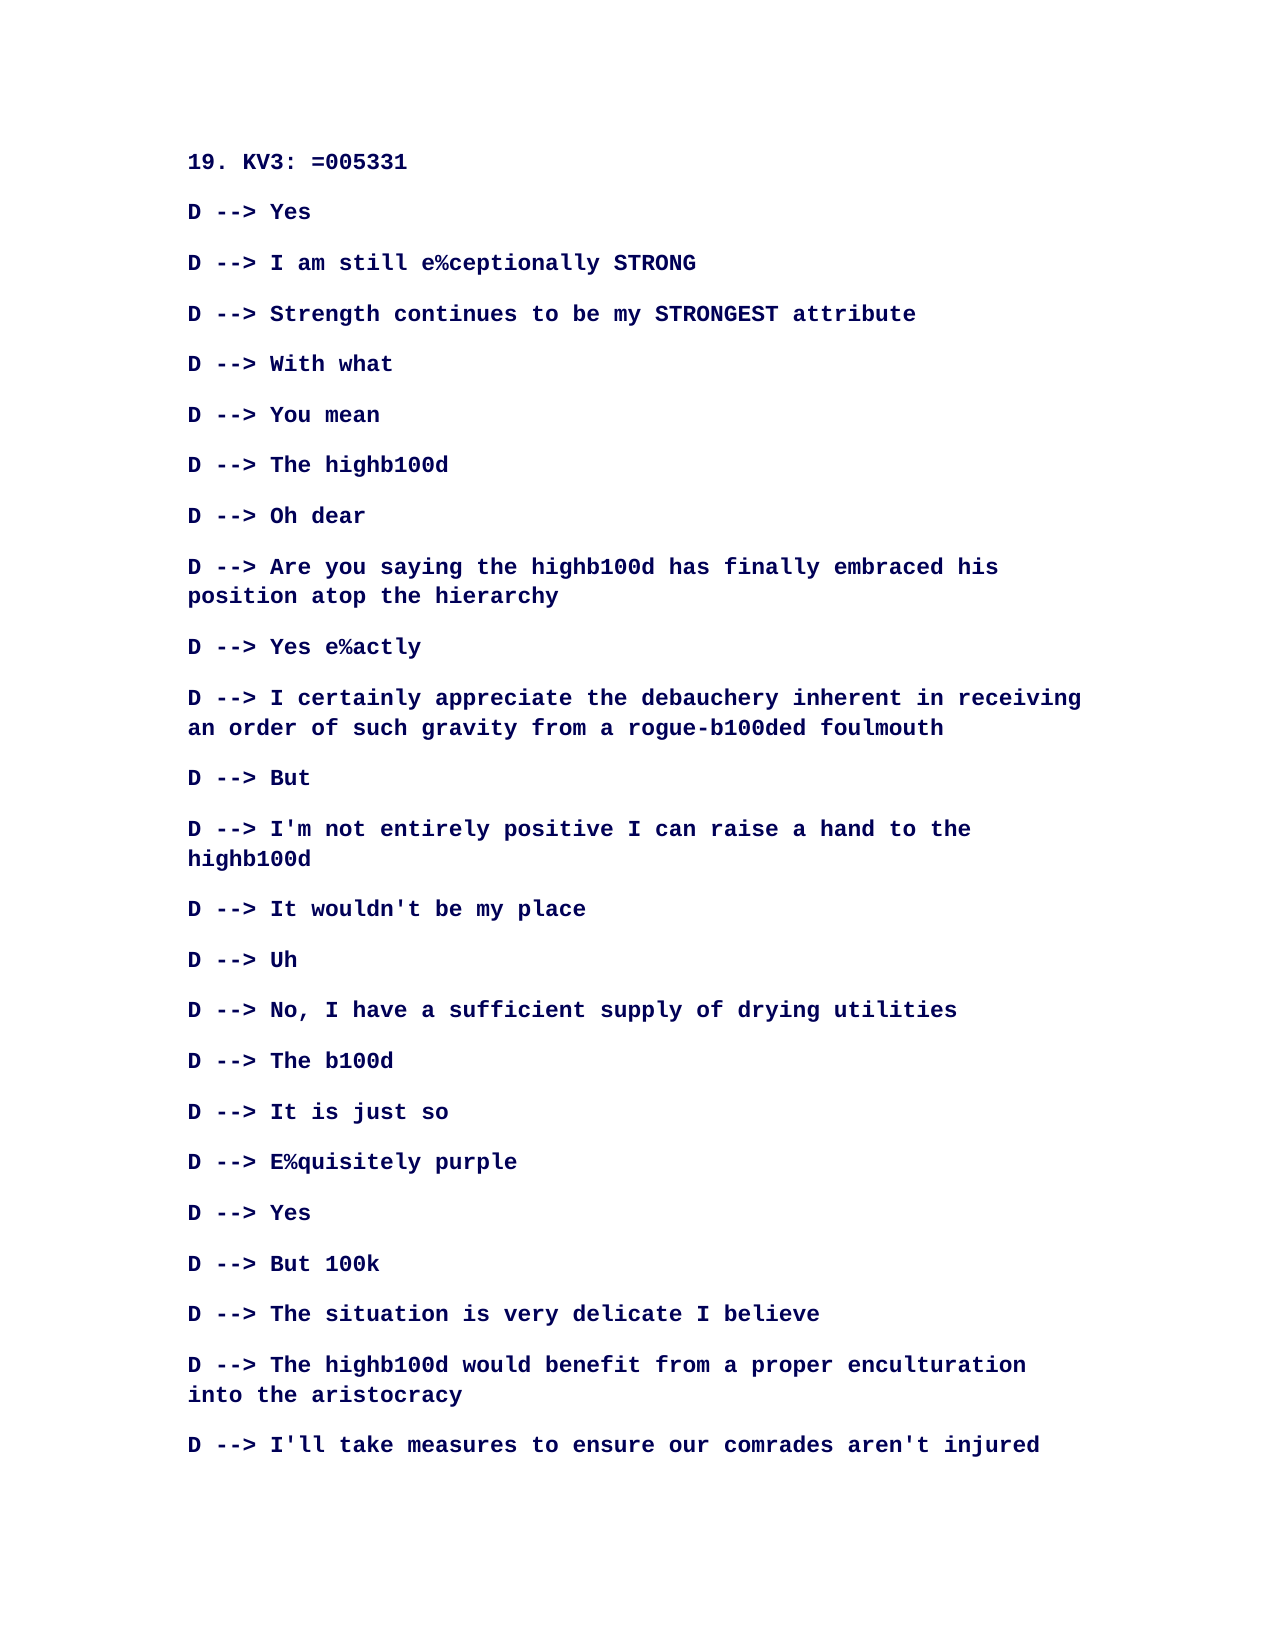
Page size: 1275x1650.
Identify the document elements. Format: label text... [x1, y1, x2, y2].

text 19. KV3: =005331 [187, 150, 1087, 176]
text D --> The highb100d [187, 454, 1087, 480]
text D --> I certainly appreciate the debauchery inherent in receiving an order of such gravity from a rogue-b100ded foulmouth [187, 686, 1087, 742]
text D --> Oh dear [187, 504, 1087, 530]
text D --> It wouldn't be my place [187, 897, 1087, 923]
text D --> But 100k [187, 1252, 1087, 1278]
text D --> Strength continues to be my STRONGEST attribute [187, 302, 1087, 328]
text D --> E%quisitely purple [187, 1151, 1087, 1177]
text D --> You mean [187, 403, 1087, 429]
text D --> Yes [187, 201, 1087, 227]
text D --> No, I have a sufficient supply of drying utilities [187, 999, 1087, 1025]
text D --> Yes [187, 1201, 1087, 1227]
text D --> The situation is very delicate I believe [187, 1302, 1087, 1328]
text D --> I am still e%ceptionally STRONG [187, 251, 1087, 277]
text D --> It is just so [187, 1100, 1087, 1126]
text D --> But [187, 766, 1087, 792]
text D --> Yes e%actly [187, 635, 1087, 661]
text D --> I'll take measures to ensure our comrades aren't injured [187, 1433, 1087, 1459]
text D --> The highb100d would benefit from a proper enculturation into the aristocracy [187, 1353, 1087, 1409]
text D --> Are you saying the highb100d has finally embraced his position atop the hierarchy [187, 555, 1087, 611]
text D --> The b100d [187, 1049, 1087, 1075]
text D --> Uh [187, 948, 1087, 974]
text D --> I'm not entirely positive I can raise a hand to the highb100d [187, 817, 1087, 873]
text D --> With what [187, 352, 1087, 378]
